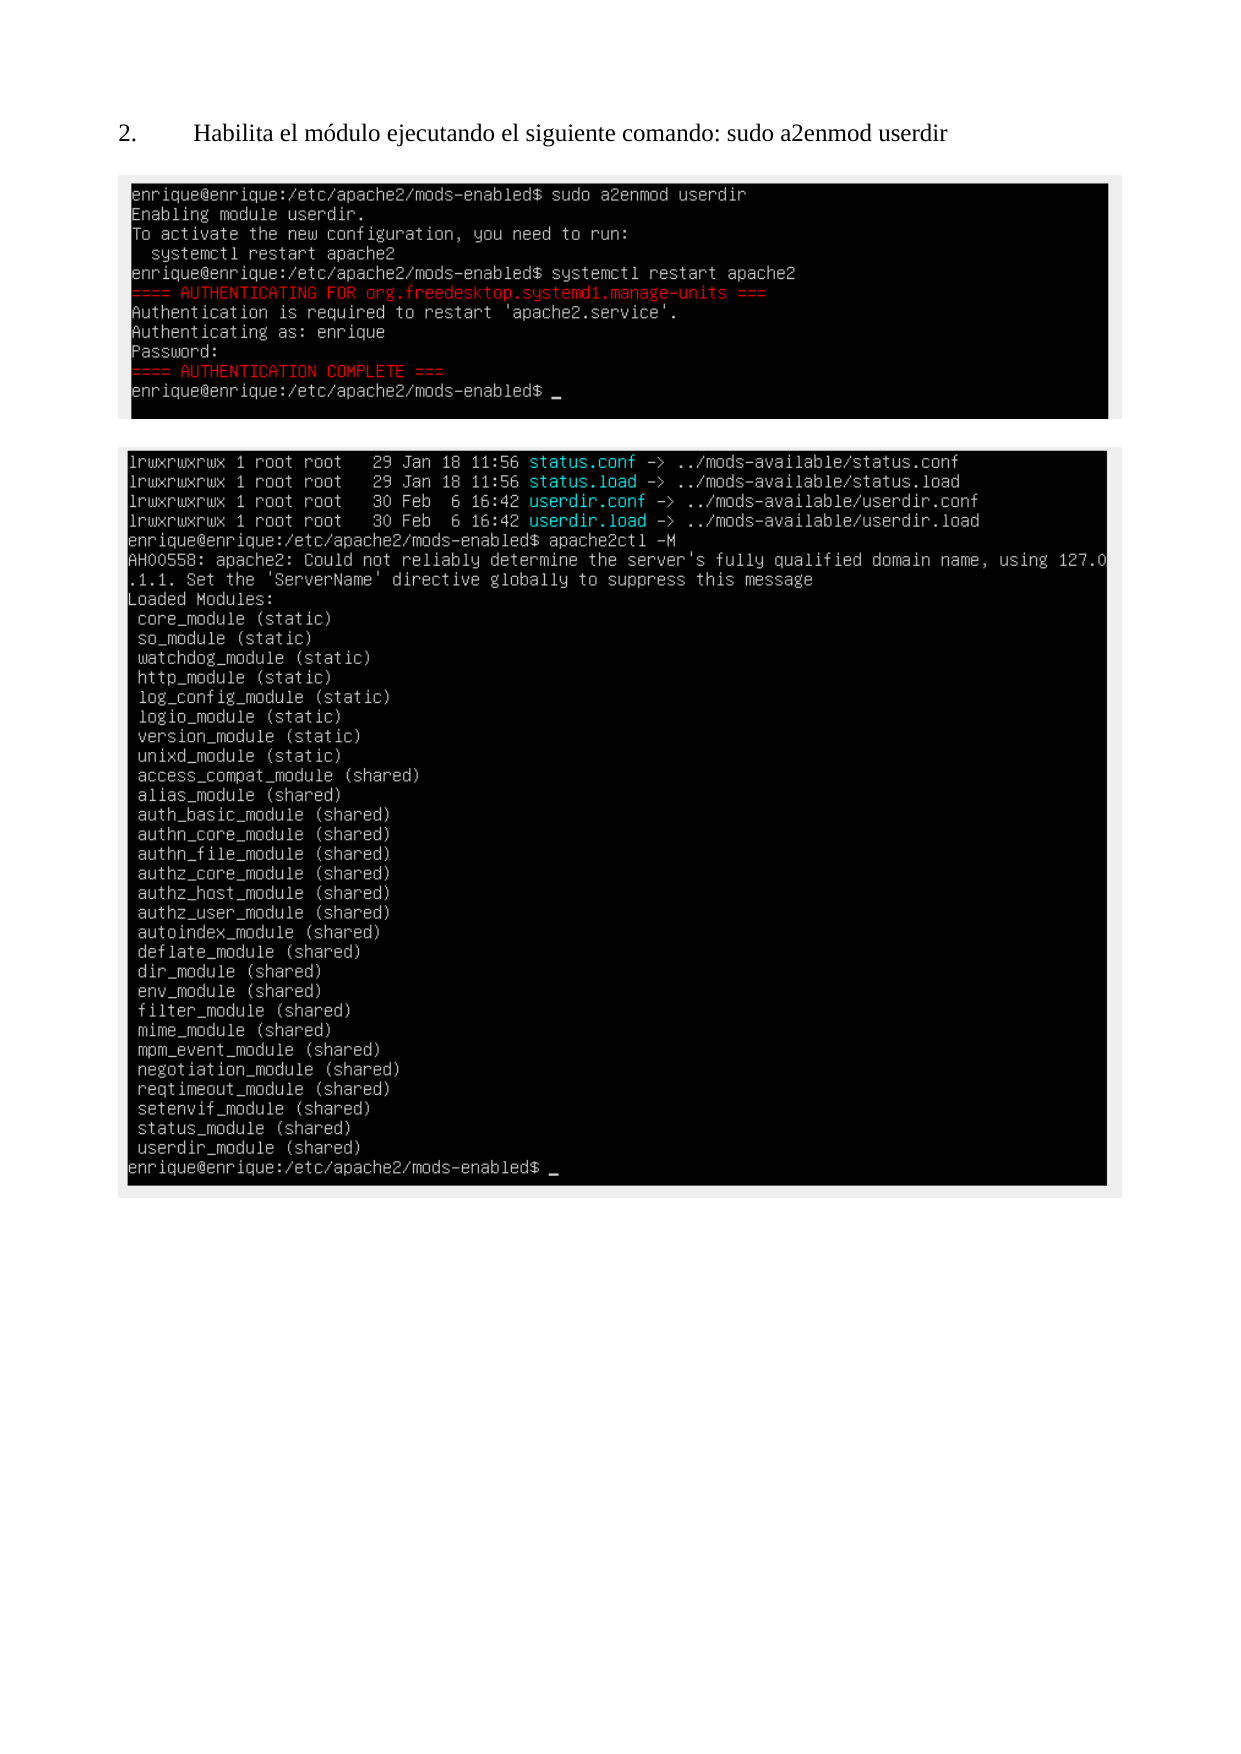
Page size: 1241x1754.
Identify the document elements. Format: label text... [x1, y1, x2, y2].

picture [118, 447, 1123, 1198]
picture [118, 175, 1123, 419]
text 2. Habilita el módulo ejecutando el siguiente comando: sudo a2enmod userdir [118, 118, 1122, 147]
